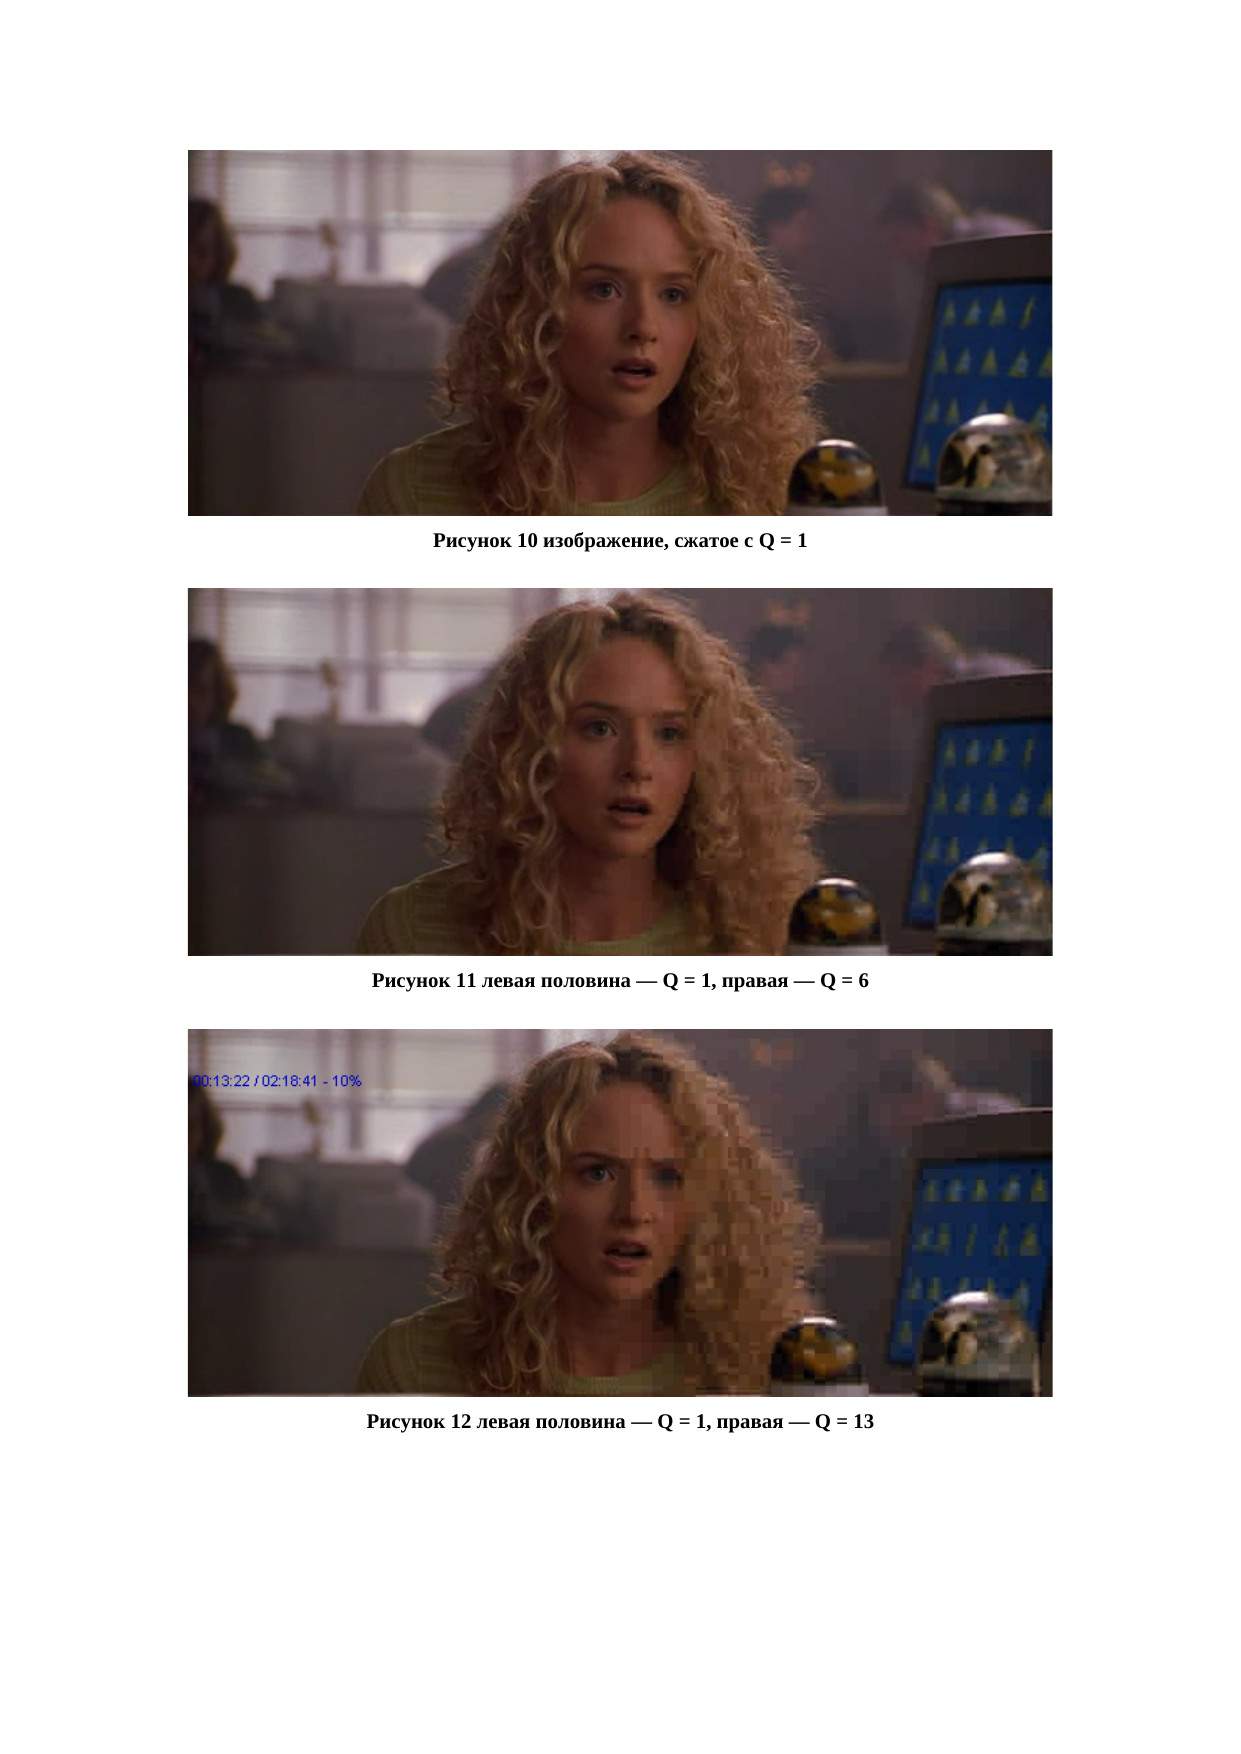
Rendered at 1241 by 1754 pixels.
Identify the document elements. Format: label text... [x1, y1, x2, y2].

text Рисунок 10 изображение, сжатое с Q = 1 [187, 528, 1053, 552]
picture [187, 588, 1053, 956]
picture [188, 150, 1053, 516]
picture [187, 1029, 1053, 1397]
text Рисунок 12 левая половина — Q = 1, правая — Q = 13 [187, 1409, 1053, 1433]
text Рисунок 11 левая половина — Q = 1, правая — Q = 6 [187, 968, 1053, 992]
